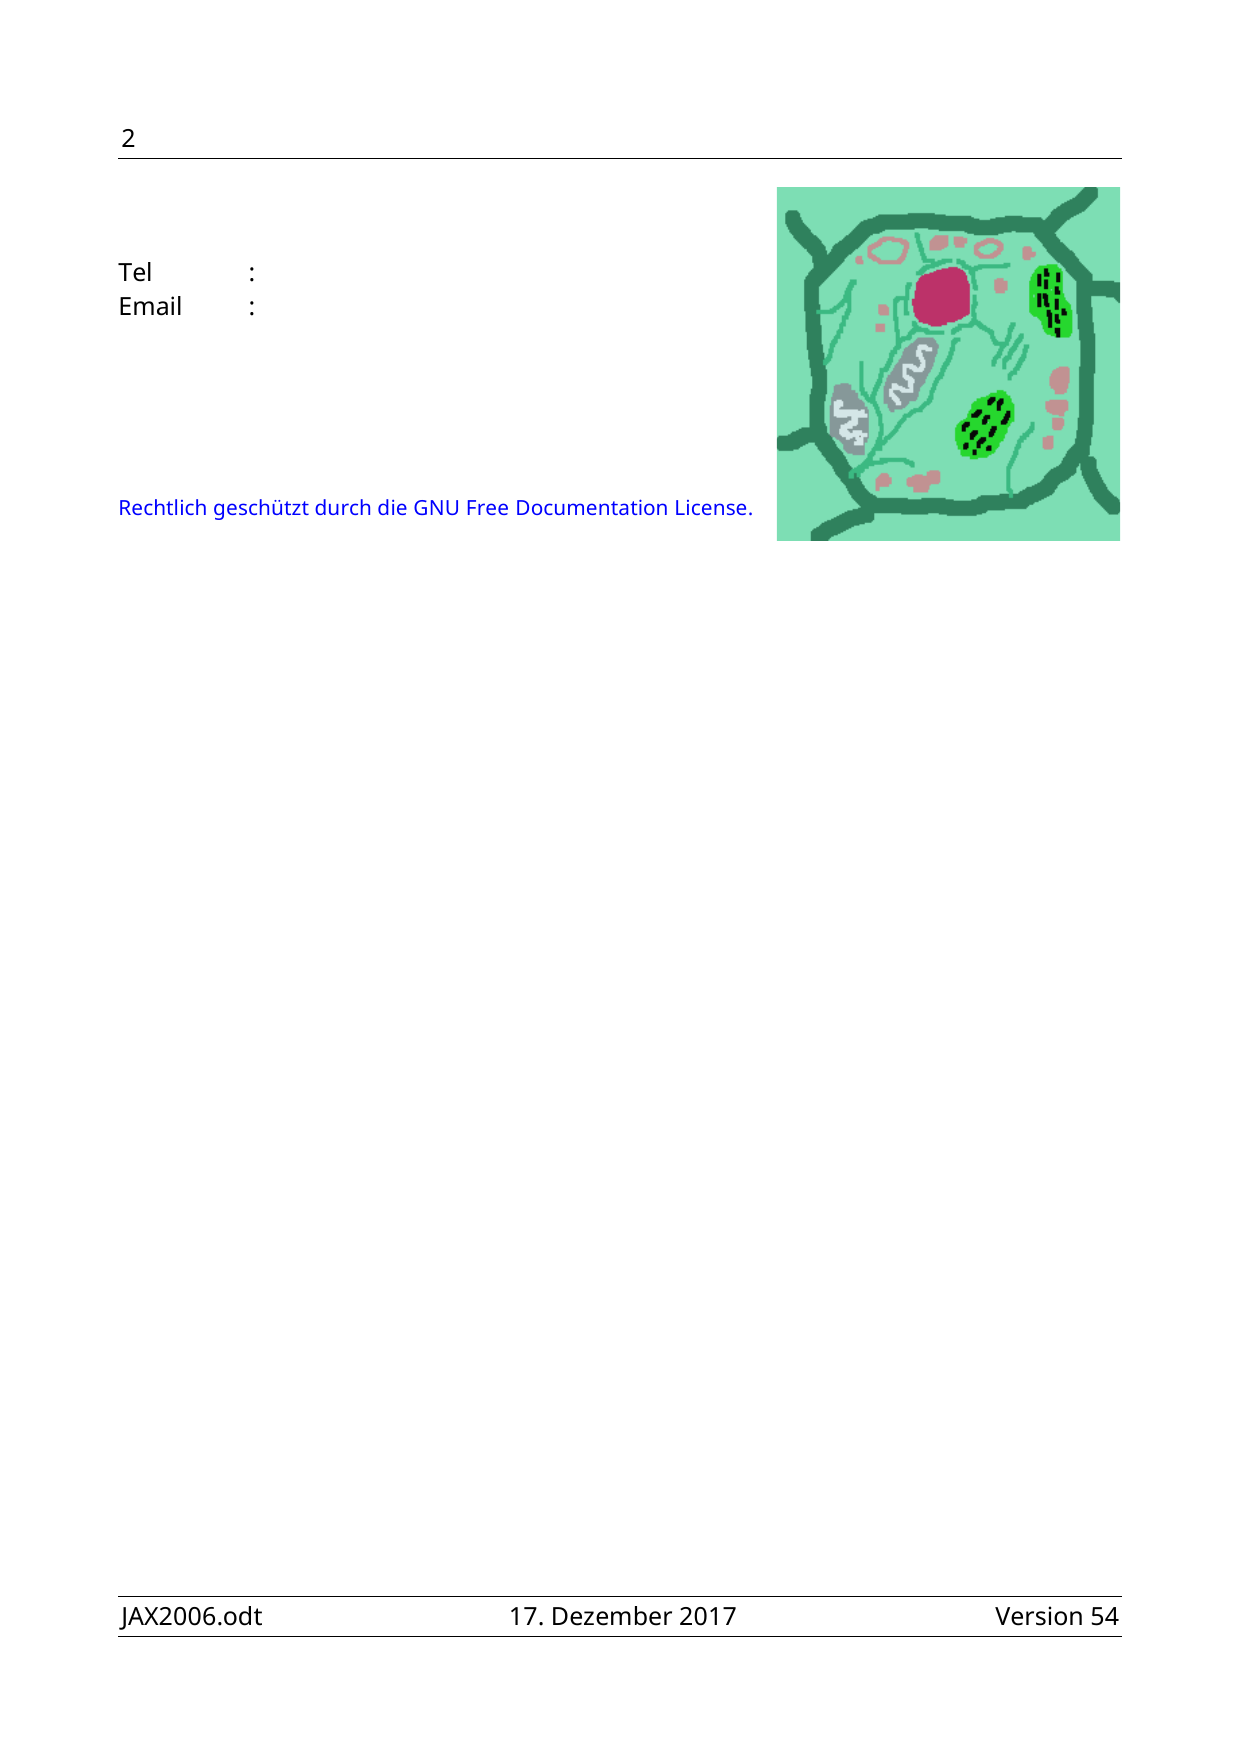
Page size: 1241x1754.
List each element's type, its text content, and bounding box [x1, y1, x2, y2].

picture [776, 187, 1121, 541]
text Rechtlich geschützt durch die GNU Free Documentation License. [118, 493, 776, 522]
text Email : [118, 289, 776, 323]
text Tel : [118, 255, 776, 289]
